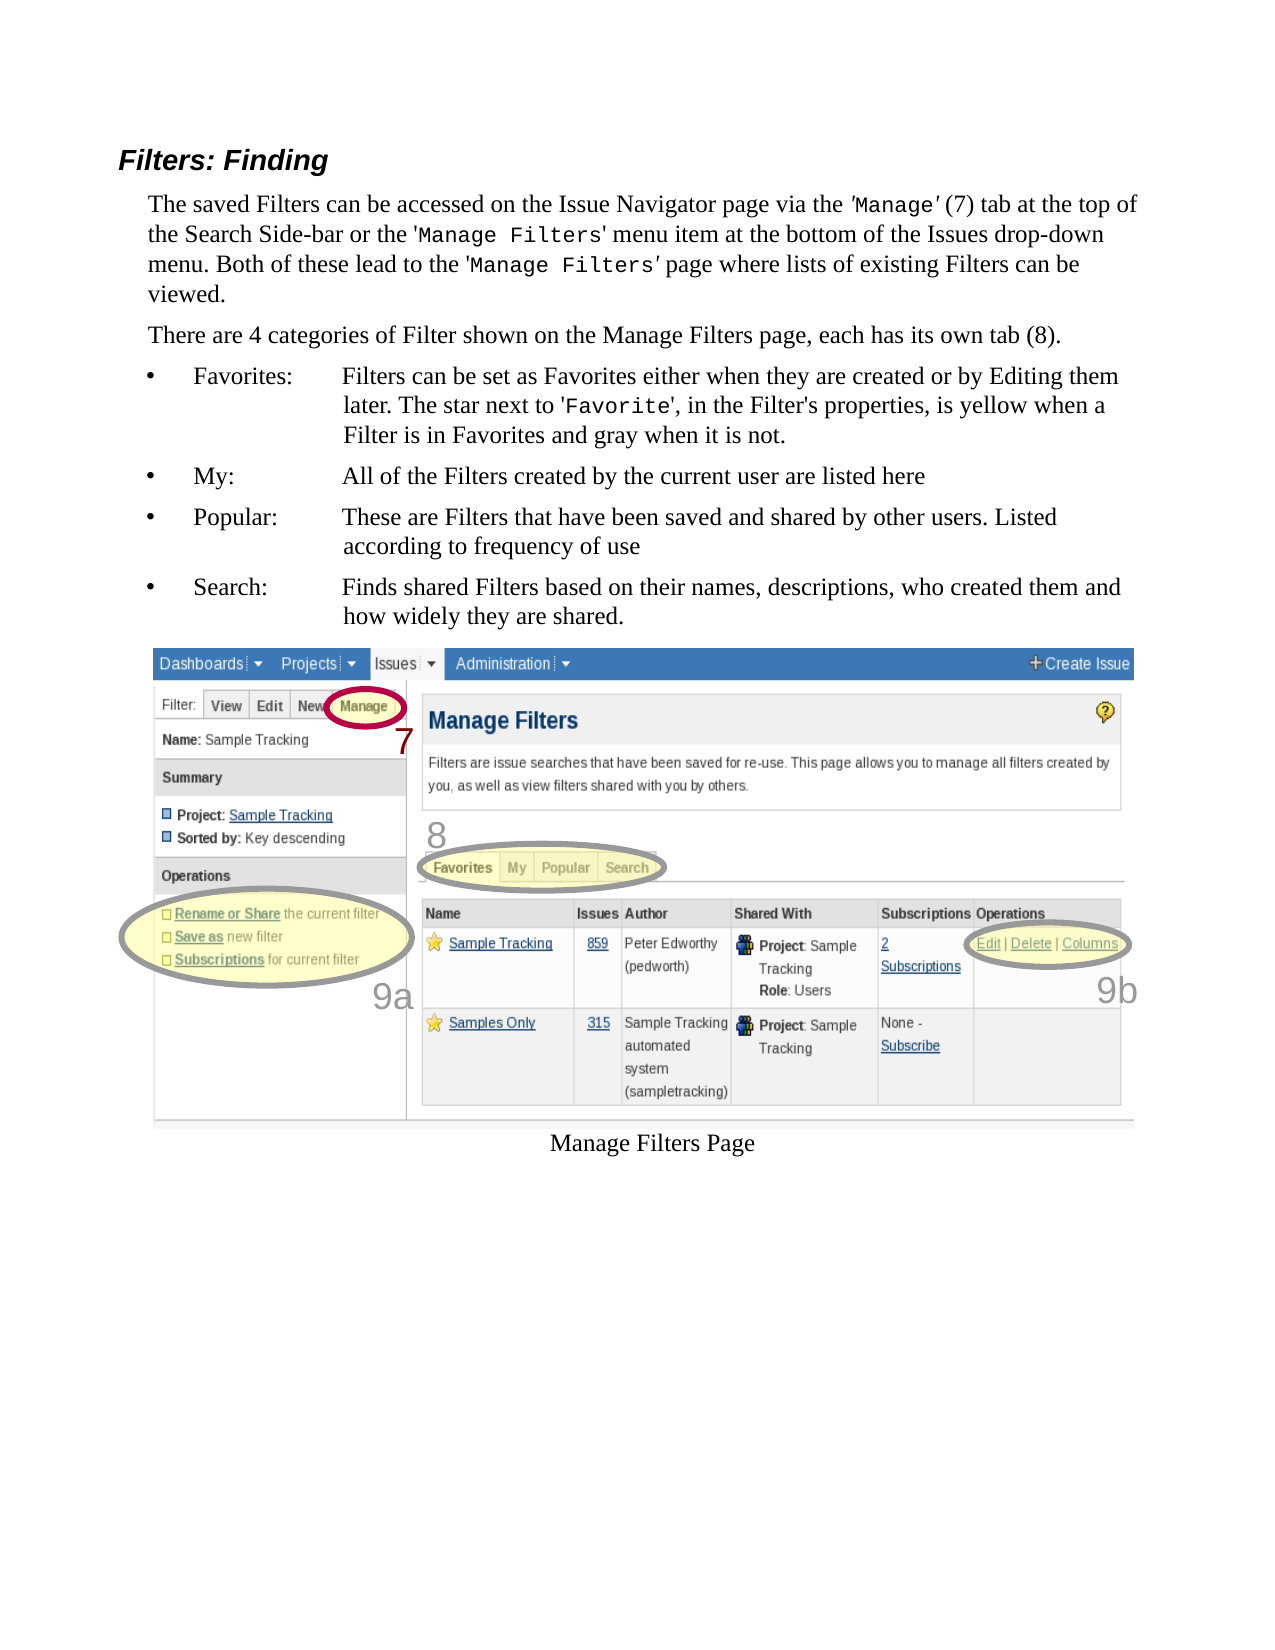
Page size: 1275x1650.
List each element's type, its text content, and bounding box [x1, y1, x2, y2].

text The saved Filters can be accessed on the Issue Navigator page via the 'Manage' (7) tab at the top of the Search Side-bar or the 'Manage Filters' menu item at the bottom of the Issues drop-down menu. Both of these lead to the 'Manage Filters' page where lists of existing Filters can be viewed. [148, 189, 1157, 308]
picture [1123, 985, 1133, 1001]
text There are 4 categories of Filter shown on the Manage Filters page, each has its own tab (8). [148, 320, 1157, 349]
subtitle Filters: Finding [118, 143, 1157, 177]
list My: All of the Filters created by the current user are listed here [146, 461, 1157, 490]
list Favorites: Filters can be set as Favorites either when they are created or by Editing them later. The star next to 'Favorite', in the Filter's properties, is yellow when a Filter is in Favorites and gray when it is not. [146, 361, 1157, 449]
list Popular: These are Filters that have been saved and shared by other users. Listed according to frequency of use [146, 502, 1157, 560]
picture [153, 648, 1134, 1129]
list Search: Finds shared Filters based on their names, descriptions, who created them and how widely they are shared. [146, 572, 1157, 630]
text Manage Filters Page [148, 642, 1157, 1157]
